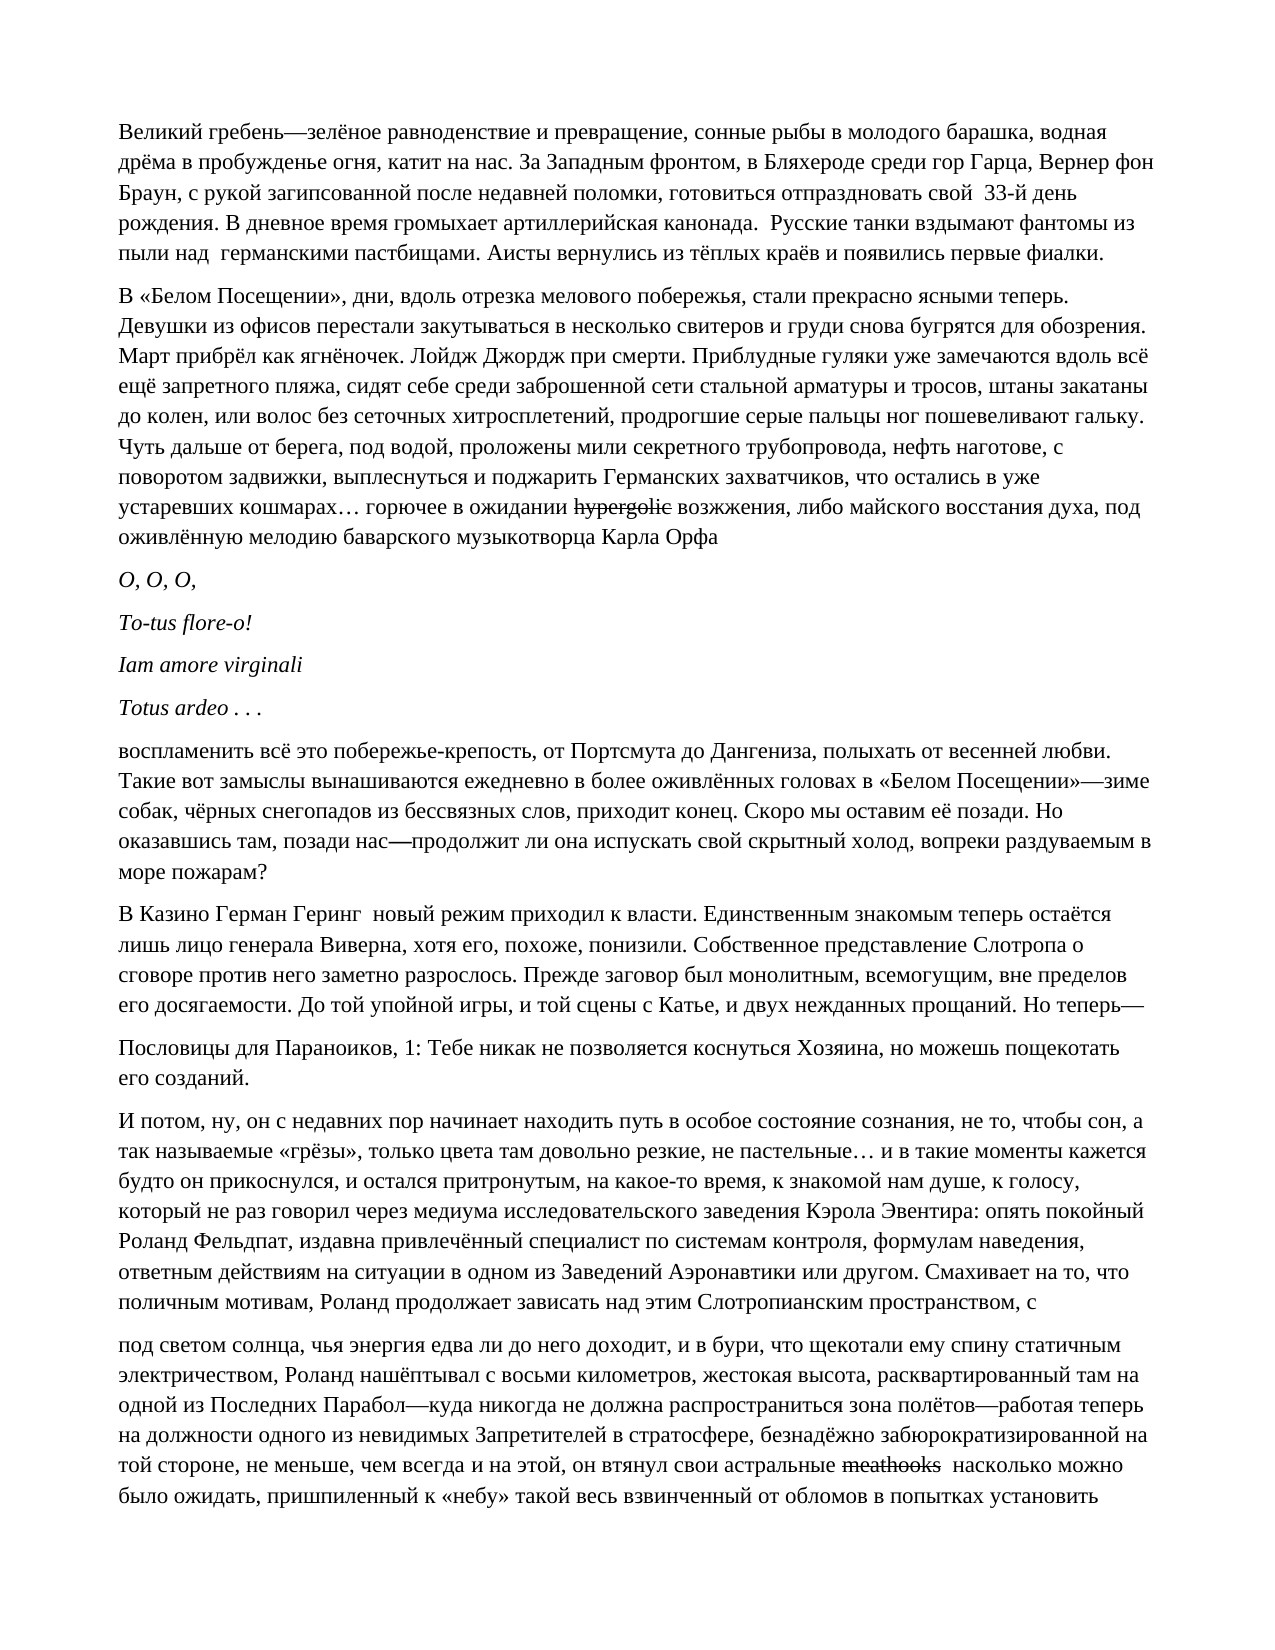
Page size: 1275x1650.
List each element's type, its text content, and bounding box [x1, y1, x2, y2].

text Великий гребень—зелёное равноденствие и превращение, сонные рыбы в молодого барашка, водная дрёма в пробужденье огня, катит на нас. За Западным фронтом, в Бляхероде среди гор Гарца, Вернер фон Браун, с рукой загипсованной после недавней поломки, готовиться отпраздновать свой 33-й день рождения. В дневное время громыхает артиллерийская канонада. Русские танки вздымают фантомы из пыли над германскими пастбищами. Аисты вернулись из тёплых краёв и появились первые фиалки. [118, 118, 1157, 265]
text Totus ardeo . . . [118, 694, 1157, 721]
text воспламенить всё это побережье-крепость, от Портсмута до Дангениза, полыхать от весенней любви. Такие вот замыслы вынашиваются ежедневно в более оживлённых головах в «Белом Посещении»—зиме собак, чёрных снегопадов из бессвязных слов, приходит конец. Скоро мы оставим её позади. Но оказавшись там, позади нас—продолжит ли она испускать свой скрытный холод, вопреки раздуваемым в море пожарам? [118, 737, 1157, 884]
text В «Белом Посещении», дни, вдоль отрезка мелового побережья, стали прекрасно ясными теперь. Девушки из офисов перестали закутываться в несколько свитеров и груди снова бугрятся для обозрения. Март прибрёл как ягнёночек. Лойдж Джордж при смерти. Приблудные гуляки уже замечаются вдоль всё ещё запретного пляжа, сидят себе среди заброшенной сети стальной арматуры и тросов, штаны закатаны до колен, или волос без сеточных хитросплетений, продрогшие серые пальцы ног пошевеливают гальку. Чуть дальше от берега, под водой, проложены мили секретного трубопровода, нефть наготове, с поворотом задвижки, выплеснуться и поджарить Германских захватчиков, что остались в уже устаревших кошмарах… горючее в ожидании hypergolic возжжения, либо майского восстания духа, под оживлённую мелодию баварского музыкотворца Карла Орфа [118, 282, 1157, 550]
text В Казино Герман Геринг новый режим приходил к власти. Единственным знакомым теперь остаётся лишь лицо генерала Виверна, хотя его, похоже, понизили. Собственное представление Слотропа о сговоре против него заметно разрослось. Прежде заговор был монолитным, всемогущим, вне пределов его досягаемости. До той упойной игры, и той сцены с Катье, и двух нежданных прощаний. Но теперь— [118, 900, 1157, 1017]
text O, O, O, [118, 566, 1157, 592]
text To-tus flore-o! [118, 609, 1157, 635]
text И потом, ну, он с недавних пор начинает находить путь в особое состояние сознания, не то, чтобы сон, а так называемые «грёзы», только цвета там довольно резкие, не пастельные… и в такие моменты кажется будто он прикоснулся, и остался притронутым, на какое-то время, к знакомой нам душе, к голосу, который не раз говорил через медиума исследовательского заведения Кэрола Эвентира: опять покойный Роланд Фельдпат, издавна привлечённый специалист по системам контроля, формулам наведения, ответным действиям на ситуации в одном из Заведений Аэронавтики или другом. Смахивает на то, что поличным мотивам, Роланд продолжает зависать над этим Слотропианским пространством, с [118, 1107, 1157, 1314]
text под светом солнца, чья энергия едва ли до него доходит, и в бури, что щекотали ему спину статичным электричеством, Роланд нашёптывал с восьми километров, жестокая высота, расквартированный там на одной из Последних Парабол—куда никогда не должна распространиться зона полётов—работая теперь на должности одного из невидимых Запретителей в стратосфере, безнадёжно забюрократизированной на той стороне, не меньше, чем всегда и на этой, он втянул свои астральные meathooks насколько можно было ожидать, пришпиленный к «небу» такой весь взвинченный от обломов в попытках установить [118, 1331, 1157, 1508]
text Пословицы для Параноиков, 1: Тебе никак не позволяется коснуться Хозяина, но можешь пощекотать его созданий. [118, 1034, 1157, 1090]
text Iam amore virginali [118, 651, 1157, 678]
